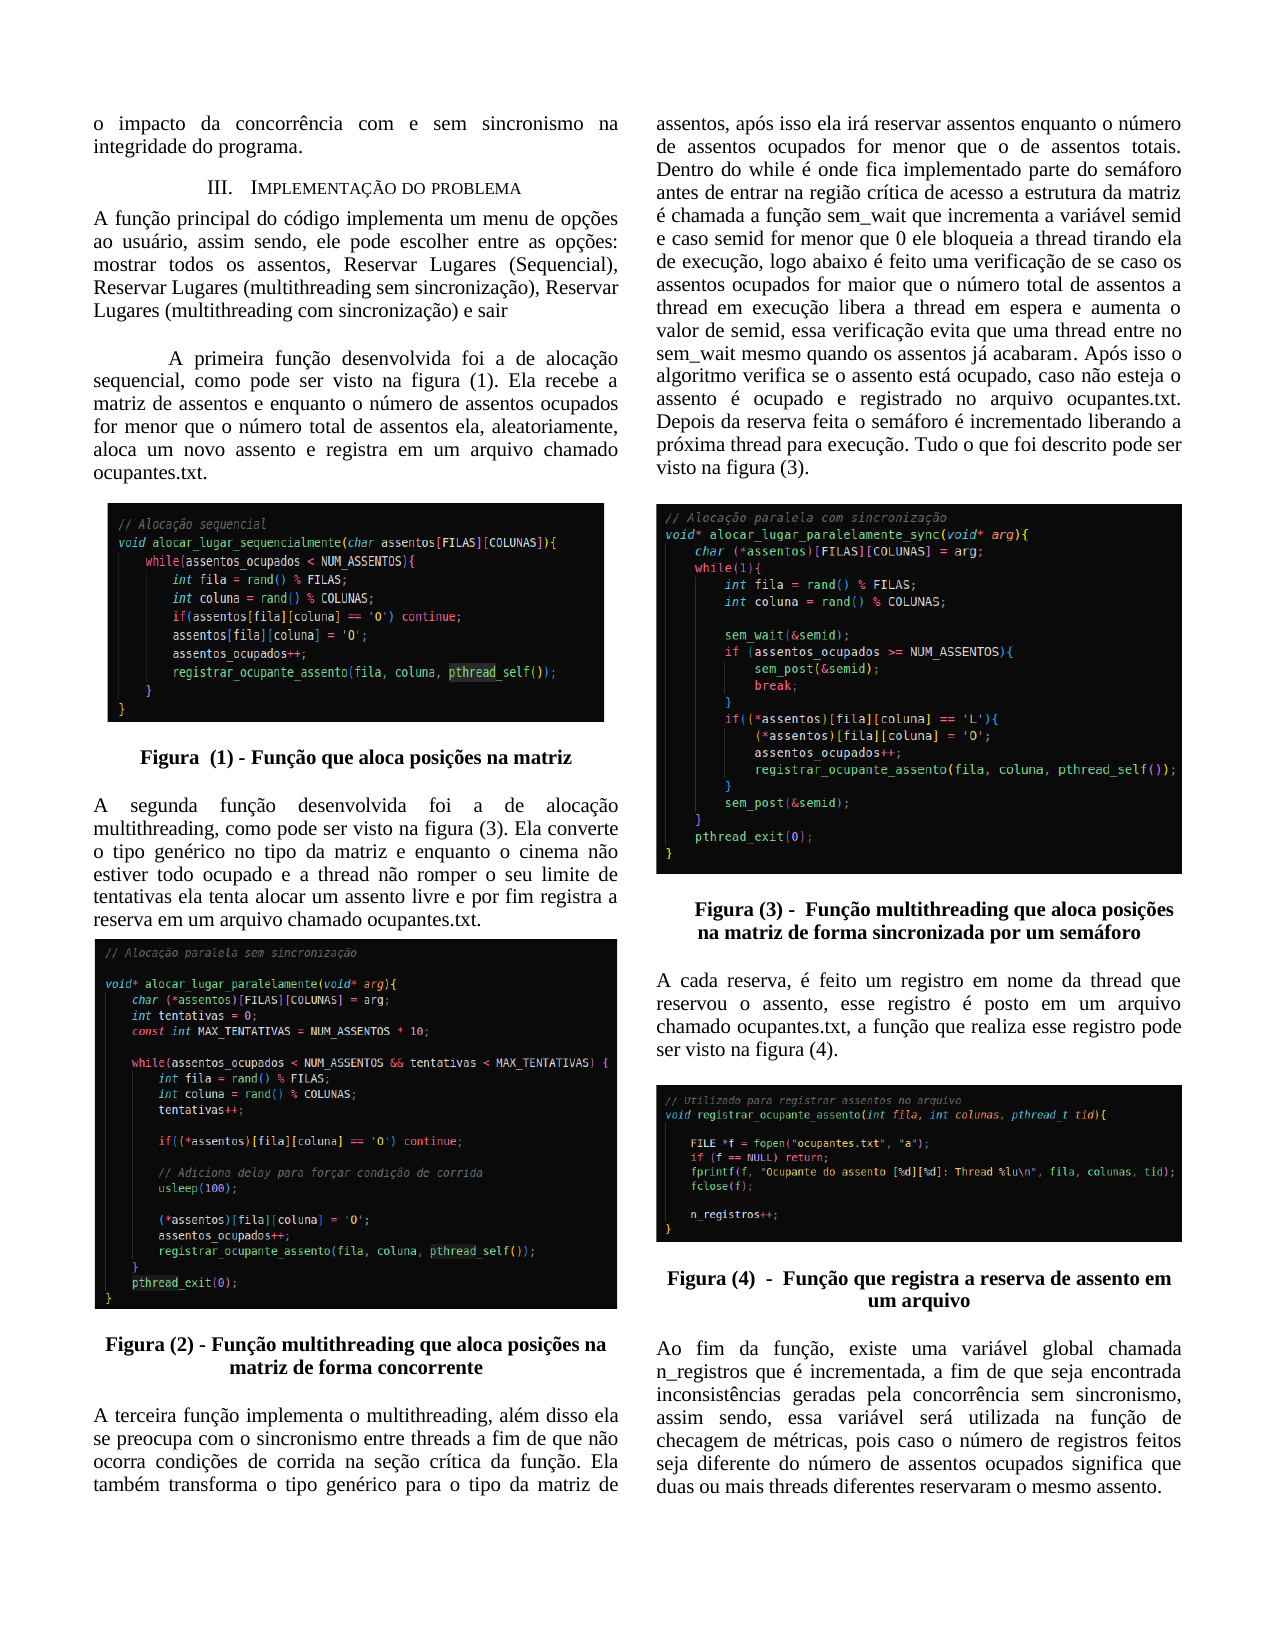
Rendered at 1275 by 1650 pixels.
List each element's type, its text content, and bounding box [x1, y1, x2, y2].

picture [656, 1085, 1182, 1242]
text Figura (1) - Função que aloca posições na matriz [93, 746, 619, 769]
picture [107, 503, 605, 722]
text Figura (3) - Função multithreading que aloca posições na matriz de forma sincronizada por um semáforo [656, 874, 1182, 944]
text A primeira função desenvolvida foi a de alocação sequencial, como pode ser visto na figura (1). Ela recebe a matriz de assentos e enquanto o número de assentos ocupados for menor que o número total de assentos ela, aleatoriamente, aloca um novo assento e registra em um arquivo chamado ocupantes.txt. [93, 347, 619, 484]
text Figura (4) - Função que registra a reserva de assento em um arquivo [656, 1242, 1182, 1312]
text Ao fim da função, existe uma variável global chamada n_registros que é incrementada, a fim de que seja encontrada inconsistências geradas pela concorrência sem sincronismo, assim sendo, essa variável será utilizada na função de checagem de métricas, pois caso o número de registros feitos seja diferente do número de assentos ocupados significa que duas ou mais threads diferentes reservaram o mesmo assento. [656, 1337, 1182, 1498]
subtitle A função principal do código implementa um menu de opções ao usuário, assim sendo, ele pode escolher entre as opções: mostrar todos os assentos, Reservar Lugares (Sequencial), Reservar Lugares (multithreading sem sincronização), Reservar Lugares (multithreading com sincronização) e sair [93, 207, 619, 322]
picture [656, 504, 1182, 874]
text assentos, após isso ela irá reservar assentos enquanto o número de assentos ocupados for menor que o de assentos totais. Dentro do while é onde fica implementado parte do semáforo antes de entrar na região crítica de acesso a estrutura da matriz é chamada a função sem_wait que incrementa a variável semid e caso semid for menor que 0 ele bloqueia a thread tirando ela de execução, logo abaixo é feito uma verificação de se caso os assentos ocupados for maior que o número total de assentos a thread em execução libera a thread em espera e aumenta o valor de semid, essa verificação evita que uma thread entre no sem_wait mesmo quando os assentos já acabaram. Após isso o algoritmo verifica se o assento está ocupado, caso não esteja o assento é ocupado e registrado no arquivo ocupantes.txt. Depois da reserva feita o semáforo é incrementado liberando a próxima thread para execução. Tudo o que foi descrito pode ser visto na figura (3). [656, 112, 1182, 479]
text A cada reserva, é feito um registro em nome da thread que reservou o assento, esse registro é posto em um arquivo chamado ocupantes.txt, a função que realiza esse registro pode ser visto na figura (4). [656, 969, 1182, 1061]
text Figura (2) - Função multithreading que aloca posições na matriz de forma concorrente [93, 1334, 619, 1379]
text A segunda função desenvolvida foi a de alocação multithreading, como pode ser visto na figura (3). Ela converte o tipo genérico no tipo da matriz e enquanto o cinema não estiver todo ocupado e a thread não romper o seu limite de tentativas ela tenta alocar um assento livre e por fim registra a reserva em um arquivo chamado ocupantes.txt. [93, 794, 619, 931]
subtitle o impacto da concorrência com e sem sincronismo na integridade do programa. [93, 112, 619, 158]
picture [94, 939, 618, 1309]
text A terceira função implementa o multithreading, além disso ela se preocupa com o sincronismo entre threads a fim de que não ocorra condições de corrida na seção crítica da função. Ela também transforma o tipo genérico para o tipo da matriz de [93, 1404, 619, 1496]
subtitle Implementação do problema [93, 175, 619, 199]
